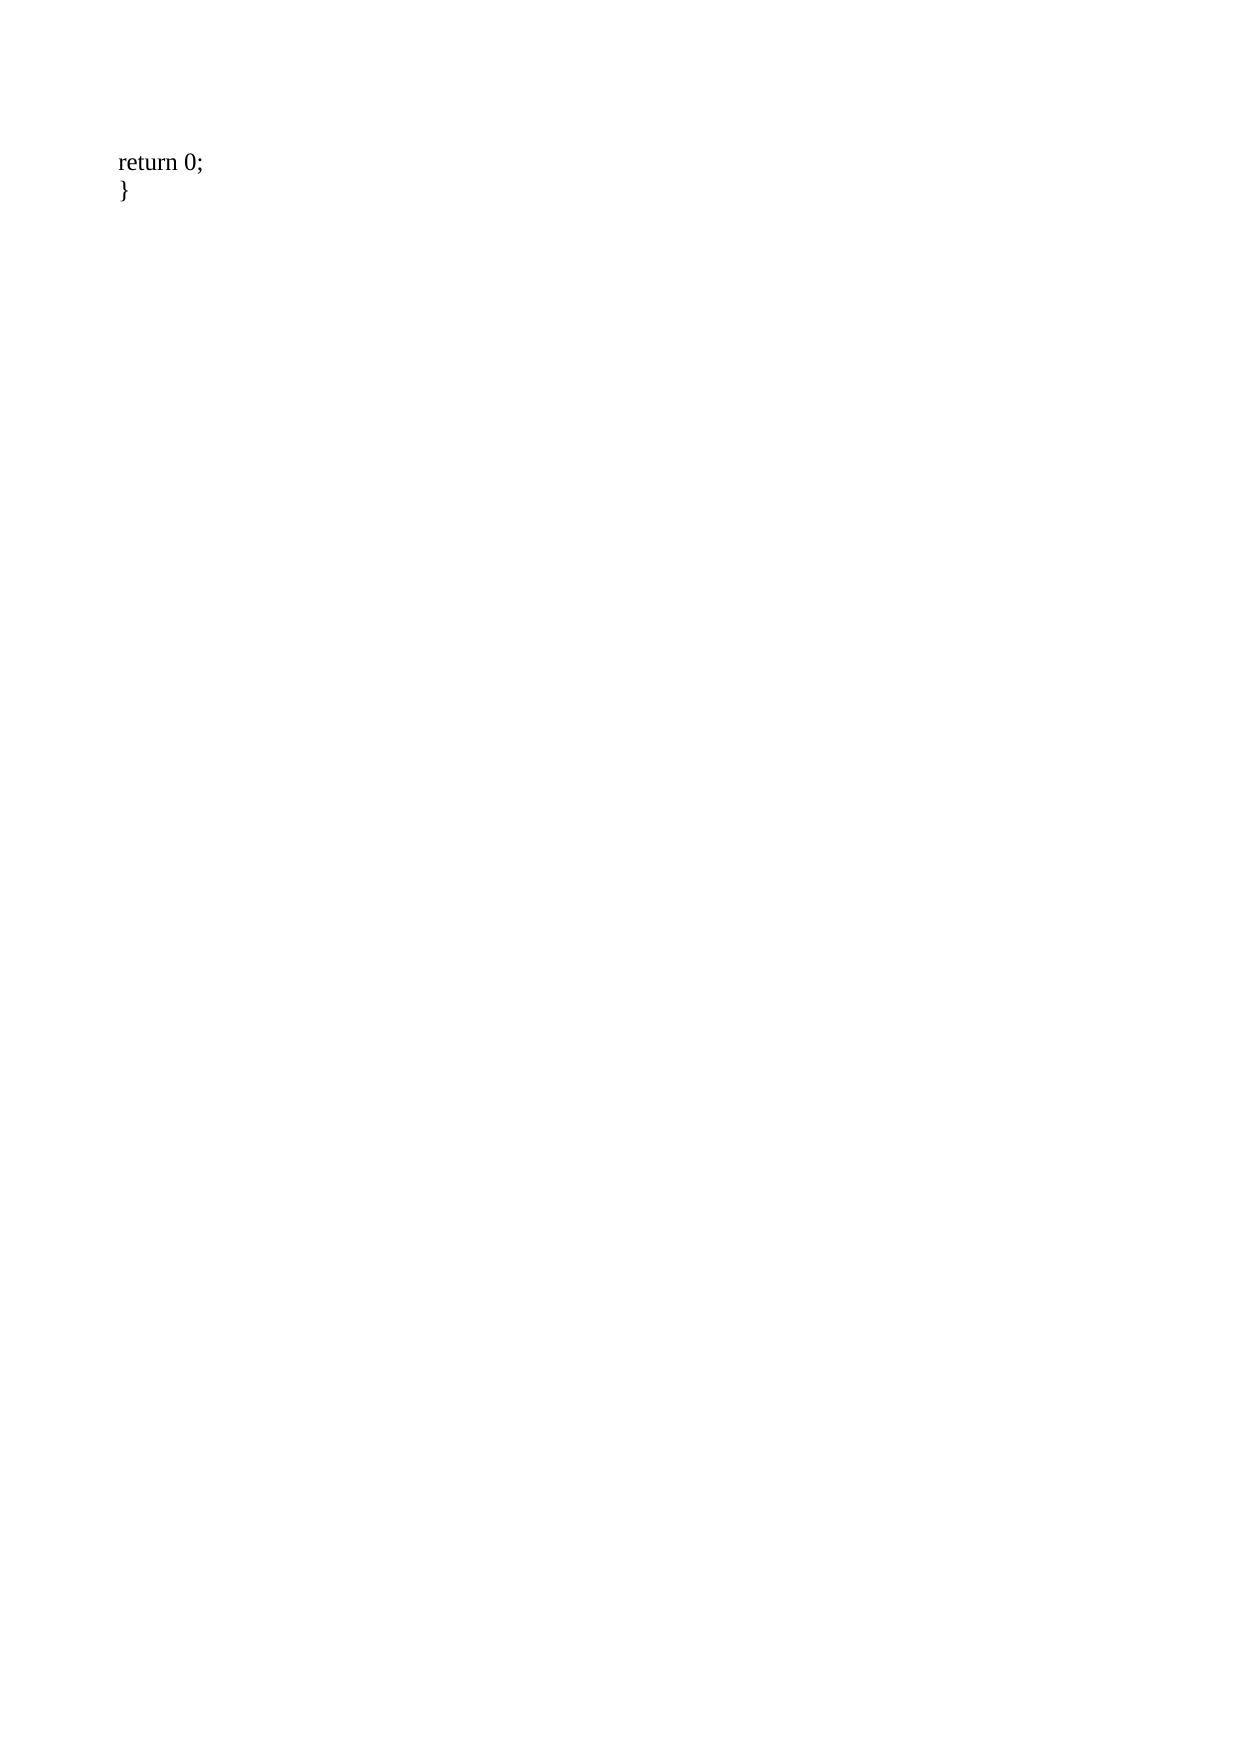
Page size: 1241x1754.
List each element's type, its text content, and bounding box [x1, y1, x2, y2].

text return 0; [118, 147, 1122, 176]
text } [118, 176, 1122, 204]
